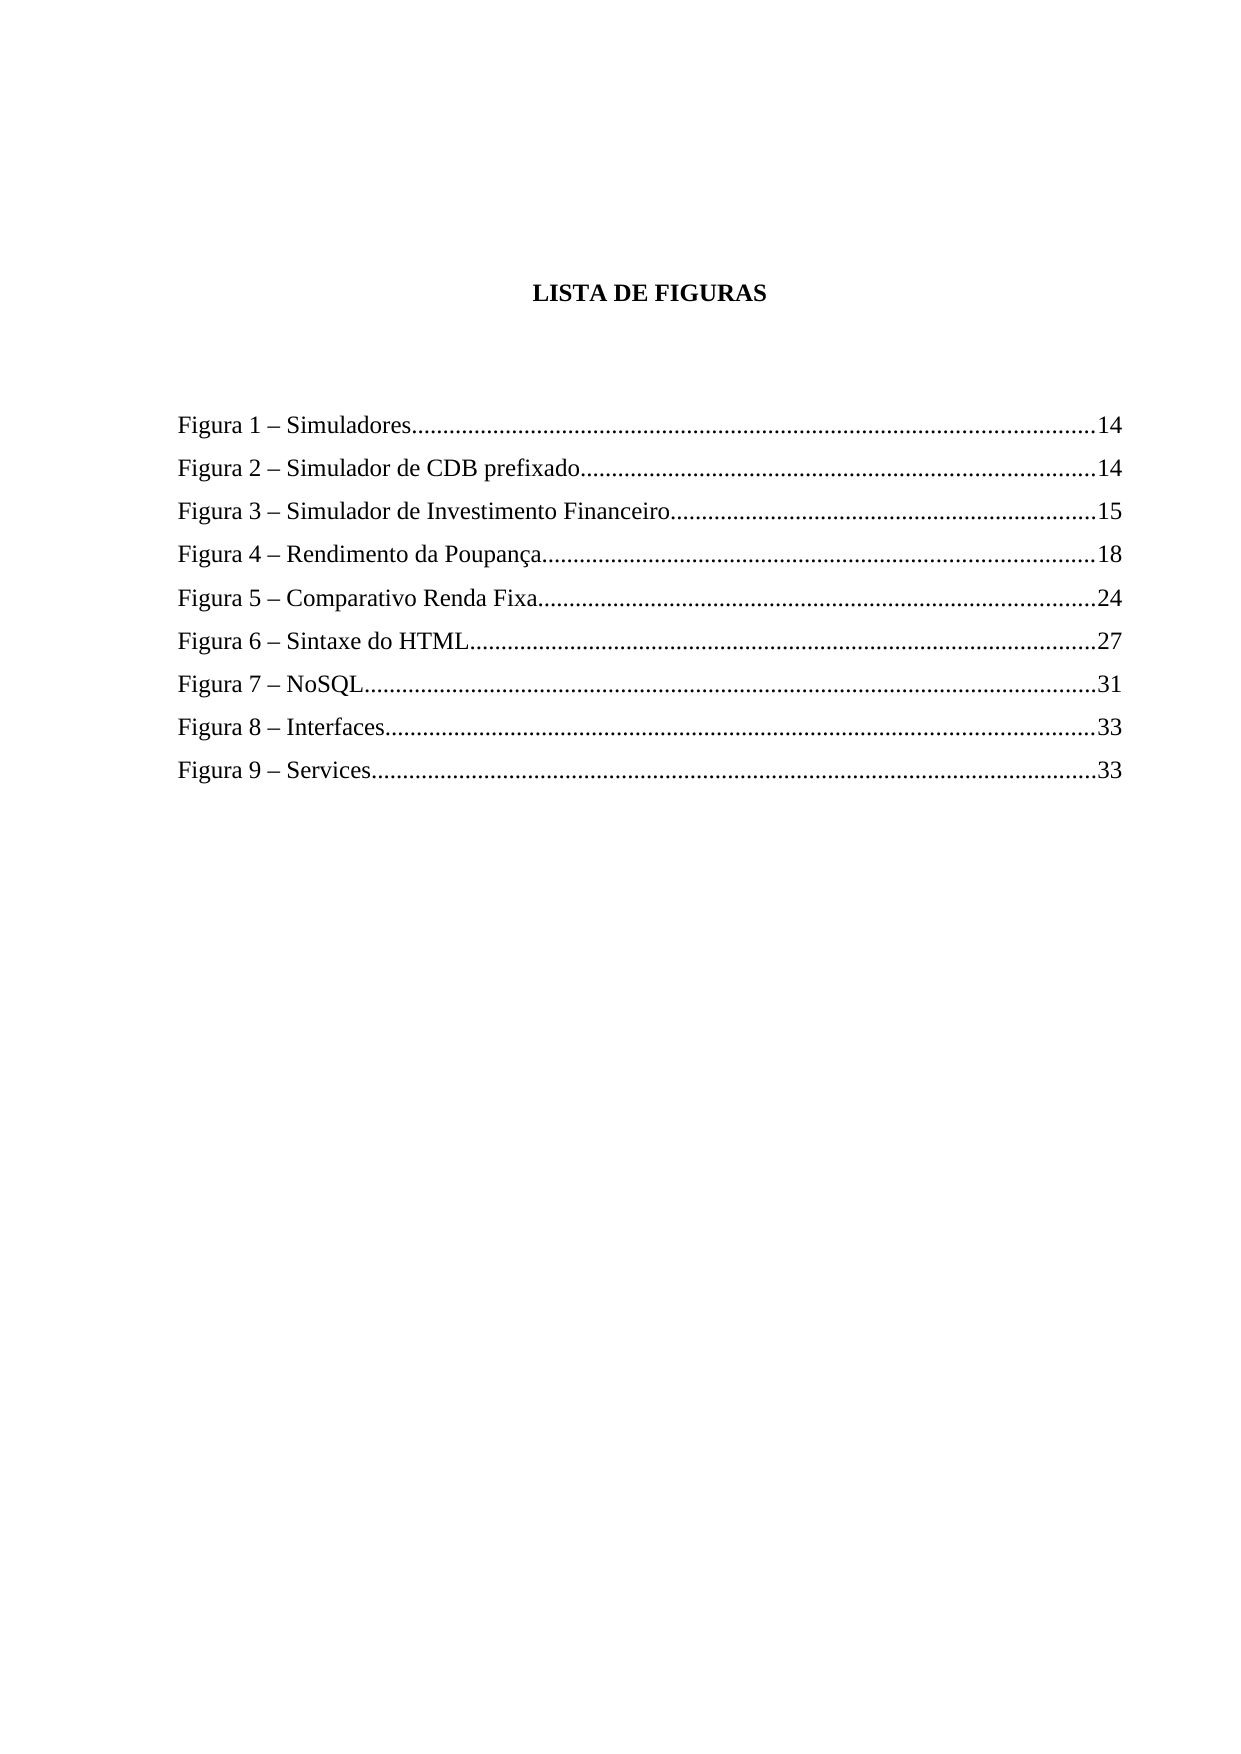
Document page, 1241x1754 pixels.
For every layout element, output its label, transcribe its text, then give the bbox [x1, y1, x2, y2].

text Figura 1 – Simuladores 14 [177, 410, 1122, 439]
subtitle LISTA DE FIGURAS [177, 278, 1122, 307]
text Figura 8 – Interfaces 33 [177, 712, 1122, 741]
text Figura 5 – Comparativo Renda Fixa 24 [177, 583, 1122, 611]
text Figura 2 – Simulador de CDB prefixado 14 [177, 453, 1122, 482]
text Figura 7 – NoSQL 31 [177, 669, 1122, 698]
text Figura 3 – Simulador de Investimento Financeiro 15 [177, 496, 1122, 525]
text Figura 4 – Rendimento da Poupança 18 [177, 539, 1122, 568]
text Figura 9 – Services 33 [177, 755, 1122, 784]
text Figura 6 – Sintaxe do HTML 27 [177, 626, 1122, 654]
